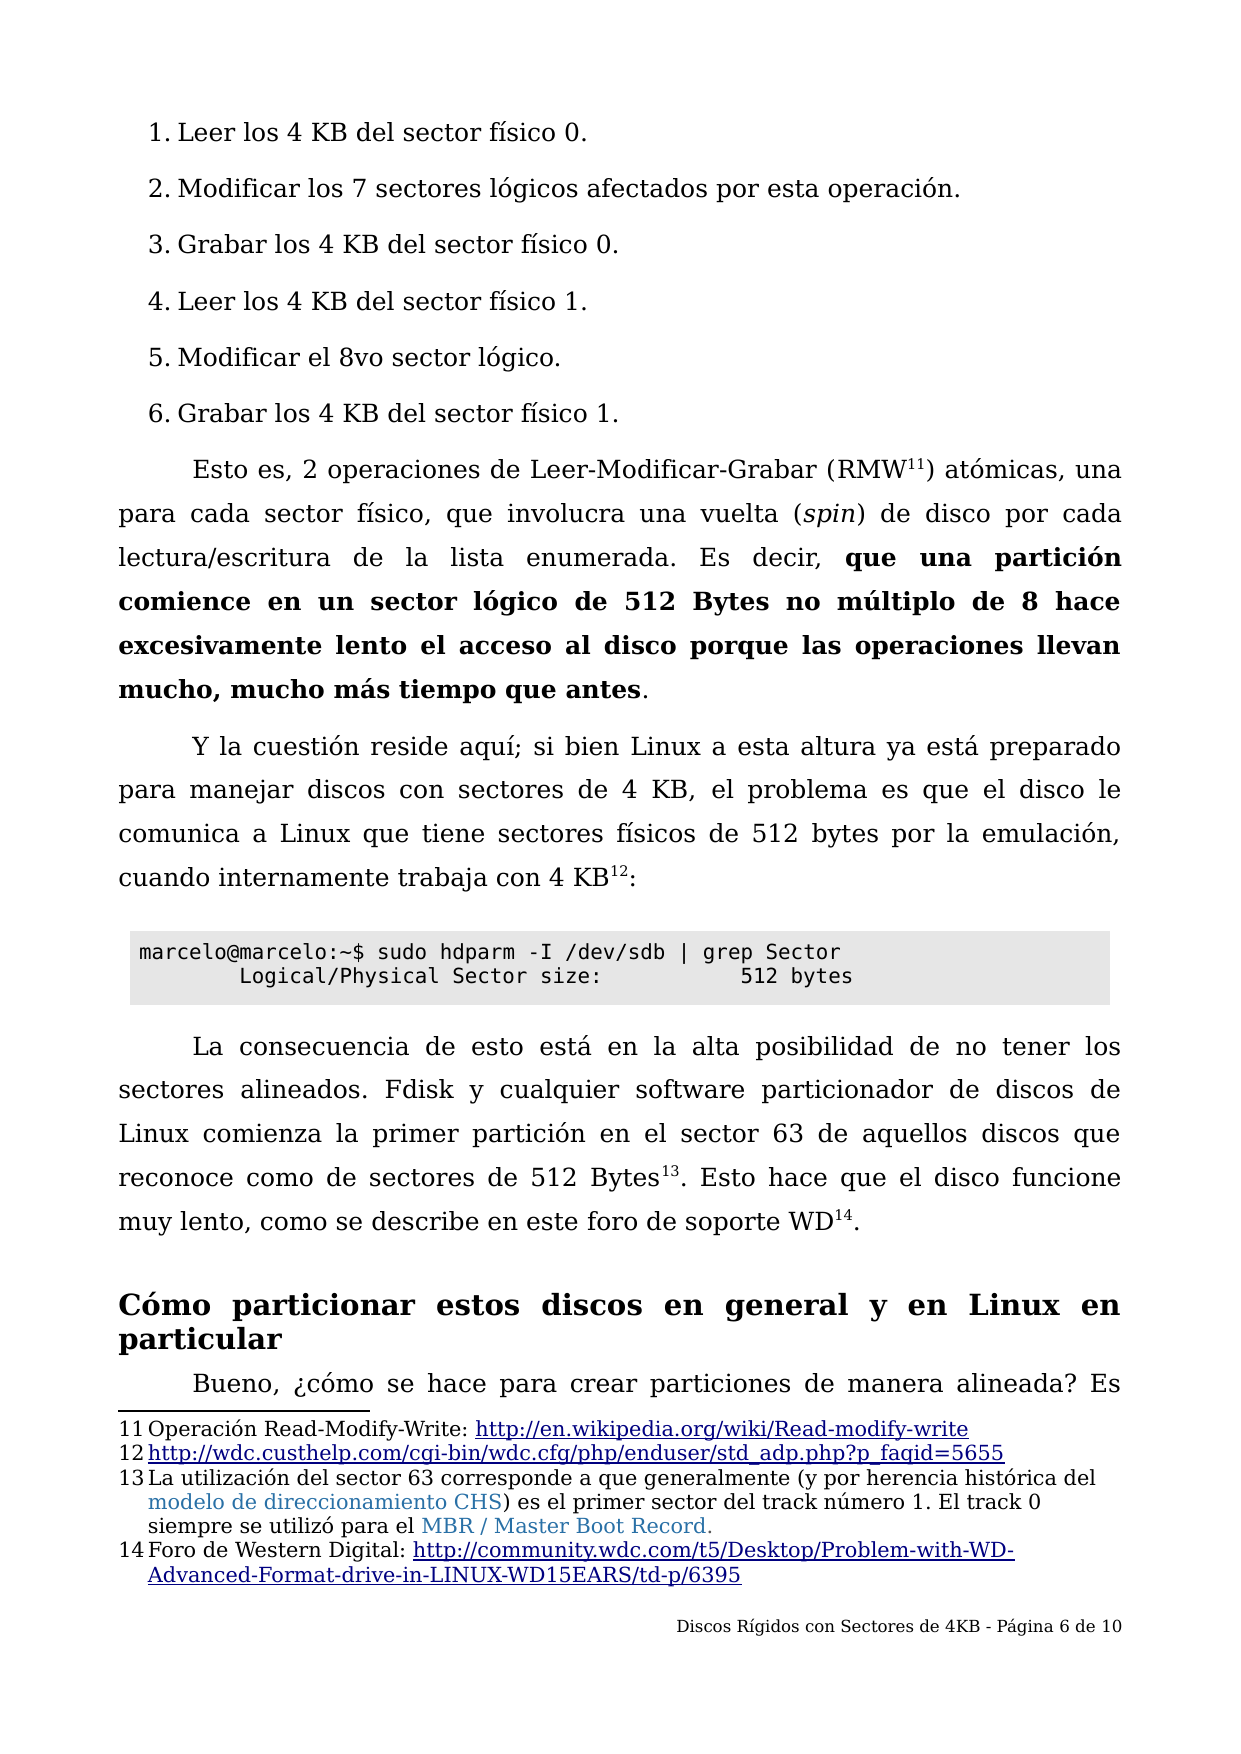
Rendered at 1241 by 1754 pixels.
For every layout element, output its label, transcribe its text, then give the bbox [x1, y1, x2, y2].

text Y la cuestión reside aquí; si bien Linux a esta altura ya está preparado para manejar discos con sectores de 4 KB, el problema es que el disco le comunica a Linux que tiene sectores físicos de 512 bytes por la emulación, cuando internamente trabaja con 4 KB: [118, 732, 1122, 892]
subtitle Cómo particionar estos discos en general y en Linux en particular [118, 1288, 1122, 1357]
text Operación Read-Modify-Write: http://en.wikipedia.org/wiki/Read-modify-write [118, 1417, 1122, 1441]
text http://wdc.custhelp.com/cgi-bin/wdc.cfg/php/enduser/std_adp.php?p_faqid=5655 [118, 1441, 1122, 1466]
list Leer los 4 KB del sector físico 1. [148, 287, 1122, 316]
text marcelo@marcelo:~$ sudo hdparm -I /dev/sdb | grep Sector [139, 940, 1101, 964]
text Foro de Western Digital: http://community.wdc.com/t5/Desktop/Problem-with-WD-Advanced-Format-drive-in-LINUX-WD15EARS/td-p/6395 [118, 1538, 1122, 1587]
text Esto es, 2 operaciones de Leer-Modificar-Grabar (RMW) atómicas, una para cada sector físico, que involucra una vuelta (spin) de disco por cada lectura/escritura de la lista enumerada. Es decir, que una partición comience en un sector lógico de 512 Bytes no múltiplo de 8 hace excesivamente lento el acceso al disco porque las operaciones llevan mucho, mucho más tiempo que antes. [118, 456, 1122, 705]
text La utilización del sector 63 corresponde a que generalmente (y por herencia histórica del modelo de direccionamiento CHS) es el primer sector del track número 1. El track 0 siempre se utilizó para el MBR / Master Boot Record. [118, 1466, 1122, 1538]
list Modificar el 8vo sector lógico. [148, 343, 1122, 372]
text Bueno, ¿cómo se hace para crear particiones de manera alineada? Es [118, 1369, 1122, 1398]
text Logical/Physical Sector size: 512 bytes [139, 964, 1101, 989]
list Grabar los 4 KB del sector físico 1. [148, 399, 1122, 428]
list Leer los 4 KB del sector físico 0. [148, 118, 1122, 147]
text La consecuencia de esto está en la alta posibilidad de no tener los sectores alineados. Fdisk y cualquier software particionador de discos de Linux comienza la primer partición en el sector 63 de aquellos discos que reconoce como de sectores de 512 Bytes. Esto hace que el disco funcione muy lento, como se describe en este foro de soporte WD. [118, 919, 1122, 1236]
list Grabar los 4 KB del sector físico 0. [148, 231, 1122, 260]
list Modificar los 7 sectores lógicos afectados por esta operación. [148, 174, 1122, 203]
